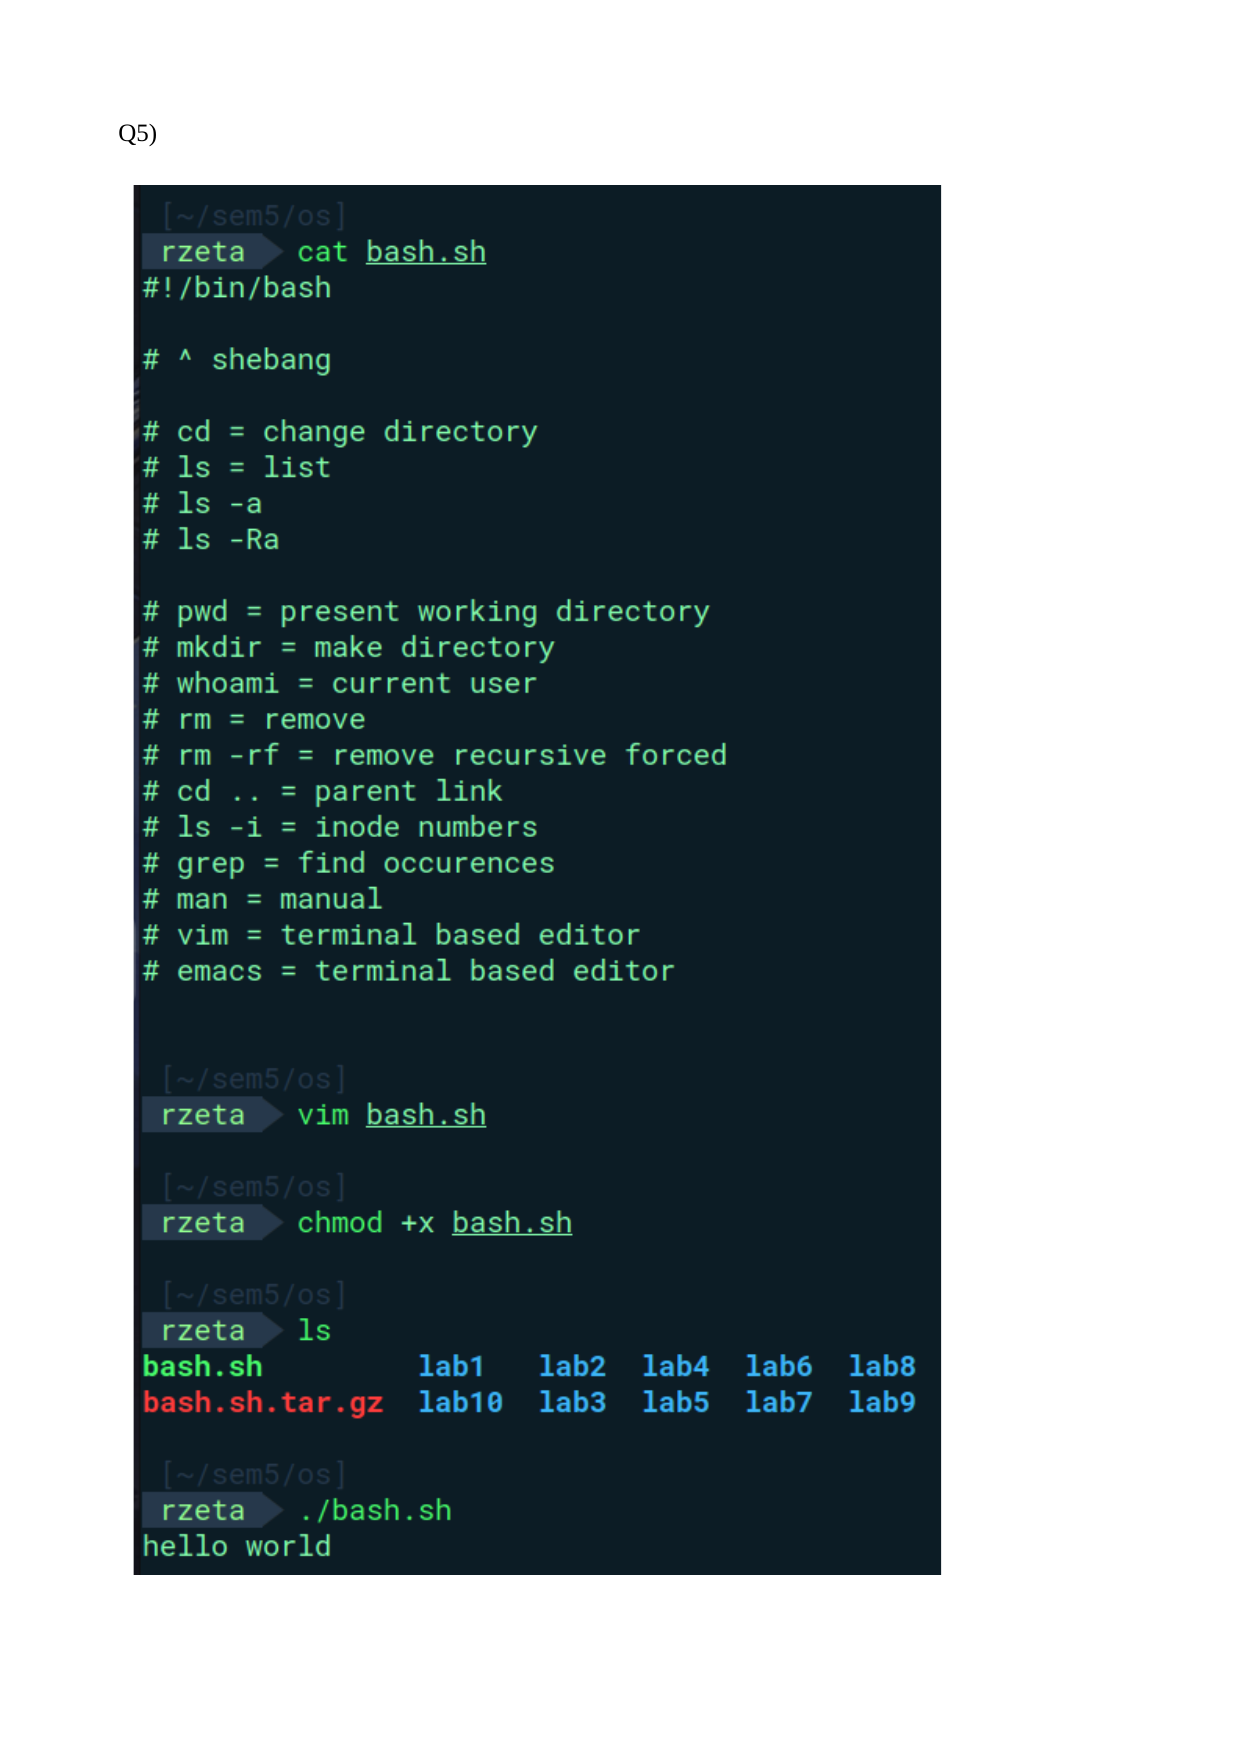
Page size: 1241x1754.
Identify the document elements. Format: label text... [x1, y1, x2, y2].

text Q5) [118, 118, 1122, 147]
picture [133, 185, 942, 1575]
